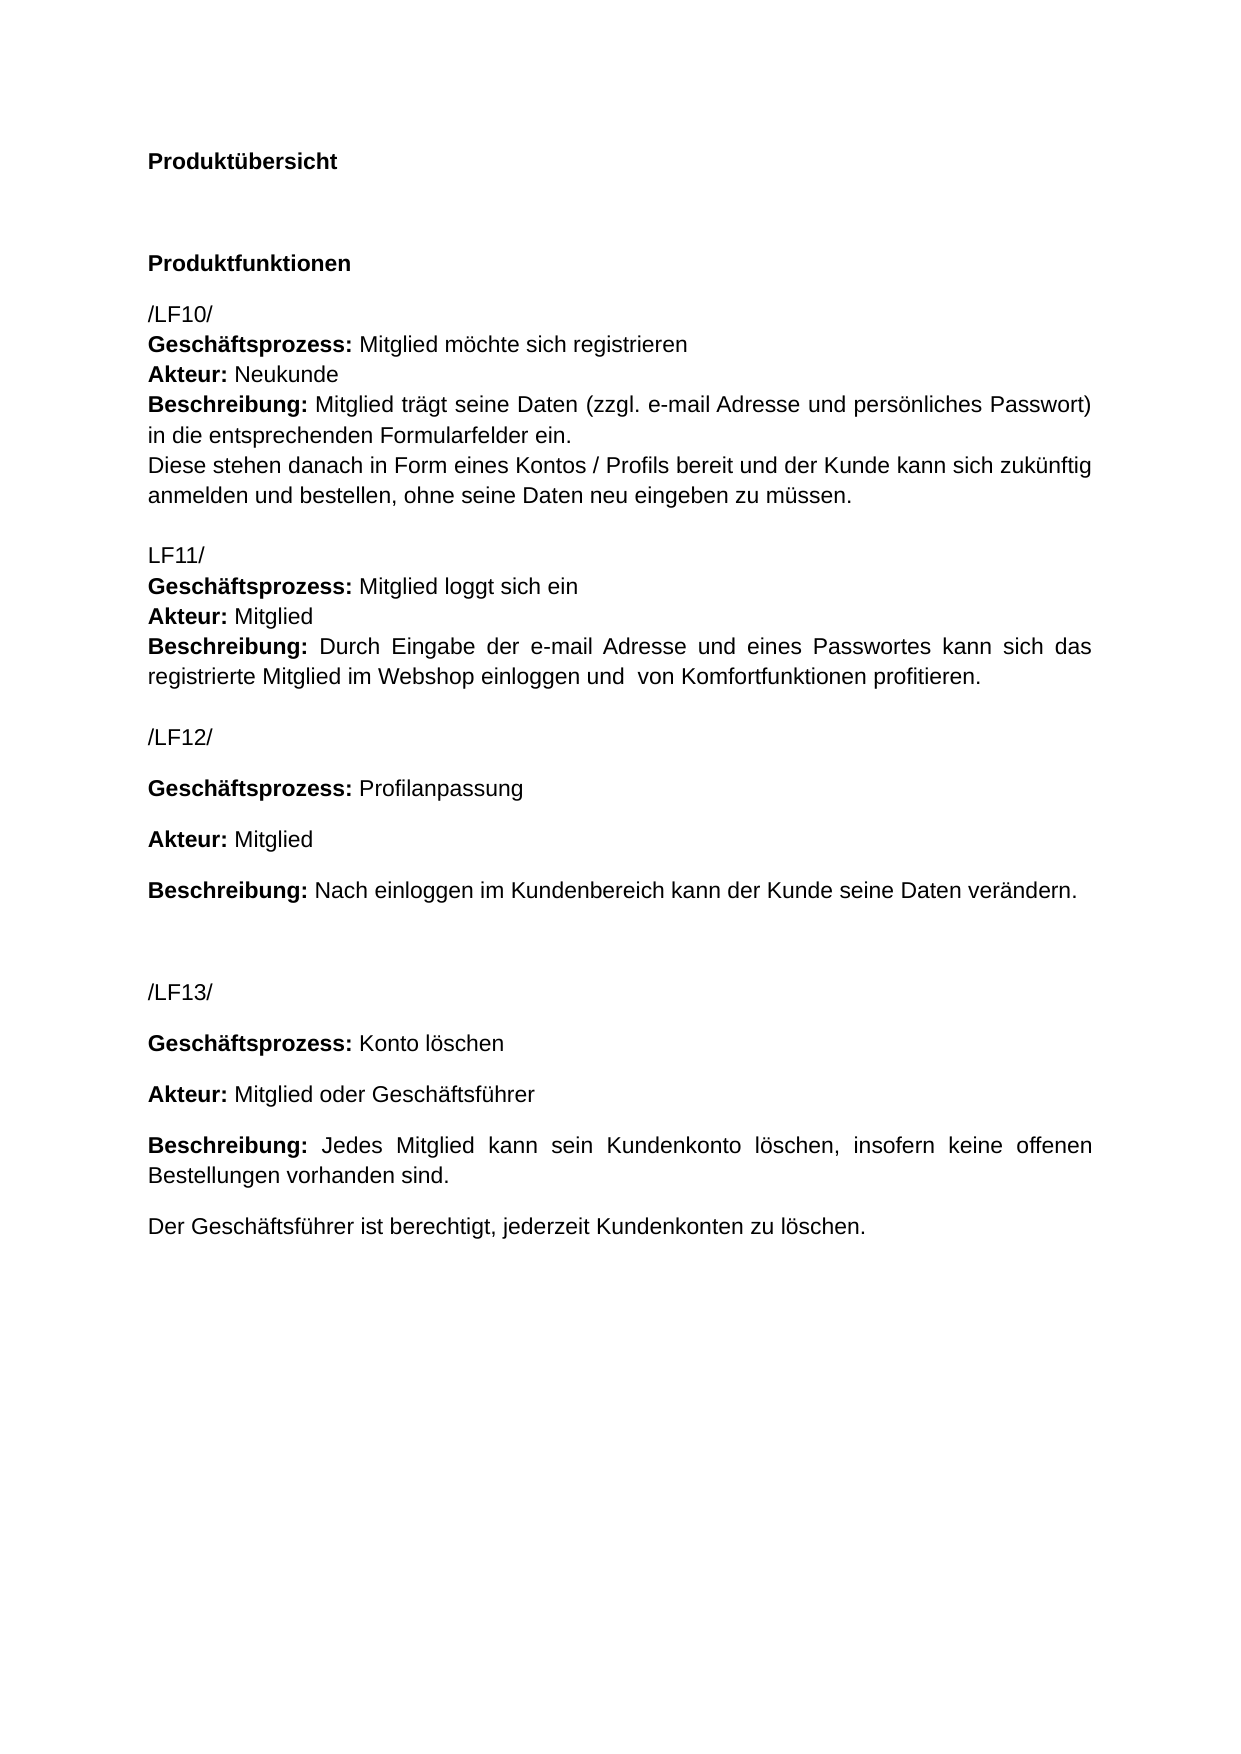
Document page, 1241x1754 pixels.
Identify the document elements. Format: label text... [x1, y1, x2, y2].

text Geschäftsprozess: Profilanpassung [148, 775, 1093, 801]
text Geschäftsprozess: Mitglied möchte sich registrieren [148, 331, 1093, 357]
text Akteur: Mitglied [148, 603, 1093, 629]
text Diese stehen danach in Form eines Kontos / Profils bereit und der Kunde kann sich zukünftig anmelden und bestellen, ohne seine Daten neu eingeben zu müssen. [148, 452, 1093, 508]
text /LF13/ [148, 979, 1093, 1005]
text Geschäftsprozess: Mitglied loggt sich ein [148, 573, 1093, 599]
text Akteur: Mitglied oder Geschäftsführer [148, 1081, 1093, 1107]
text Akteur: Neukunde [148, 361, 1093, 387]
text LF11/ [148, 542, 1093, 569]
text Der Geschäftsführer ist berechtigt, jederzeit Kundenkonten zu löschen. [148, 1213, 1093, 1240]
text Produktfunktionen [148, 250, 1093, 276]
text /LF12/ [148, 724, 1093, 750]
text Beschreibung: Mitglied trägt seine Daten (zzgl. e-mail Adresse und persönliches Passwort) in die entsprechenden Formularfelder ein. [148, 391, 1093, 448]
text /LF10/ [148, 301, 1093, 327]
text Akteur: Mitglied [148, 826, 1093, 852]
text Produktübersicht [148, 148, 1093, 174]
text Beschreibung: Nach einloggen im Kundenbereich kann der Kunde seine Daten verändern. [148, 877, 1093, 903]
text Geschäftsprozess: Konto löschen [148, 1030, 1093, 1056]
text Beschreibung: Jedes Mitglied kann sein Kundenkonto löschen, insofern keine offenen Bestellungen vorhanden sind. [148, 1132, 1093, 1189]
text Beschreibung: Durch Eingabe der e-mail Adresse und eines Passwortes kann sich das registrierte Mitglied im Webshop einloggen und von Komfortfunktionen profitieren. [148, 633, 1093, 690]
